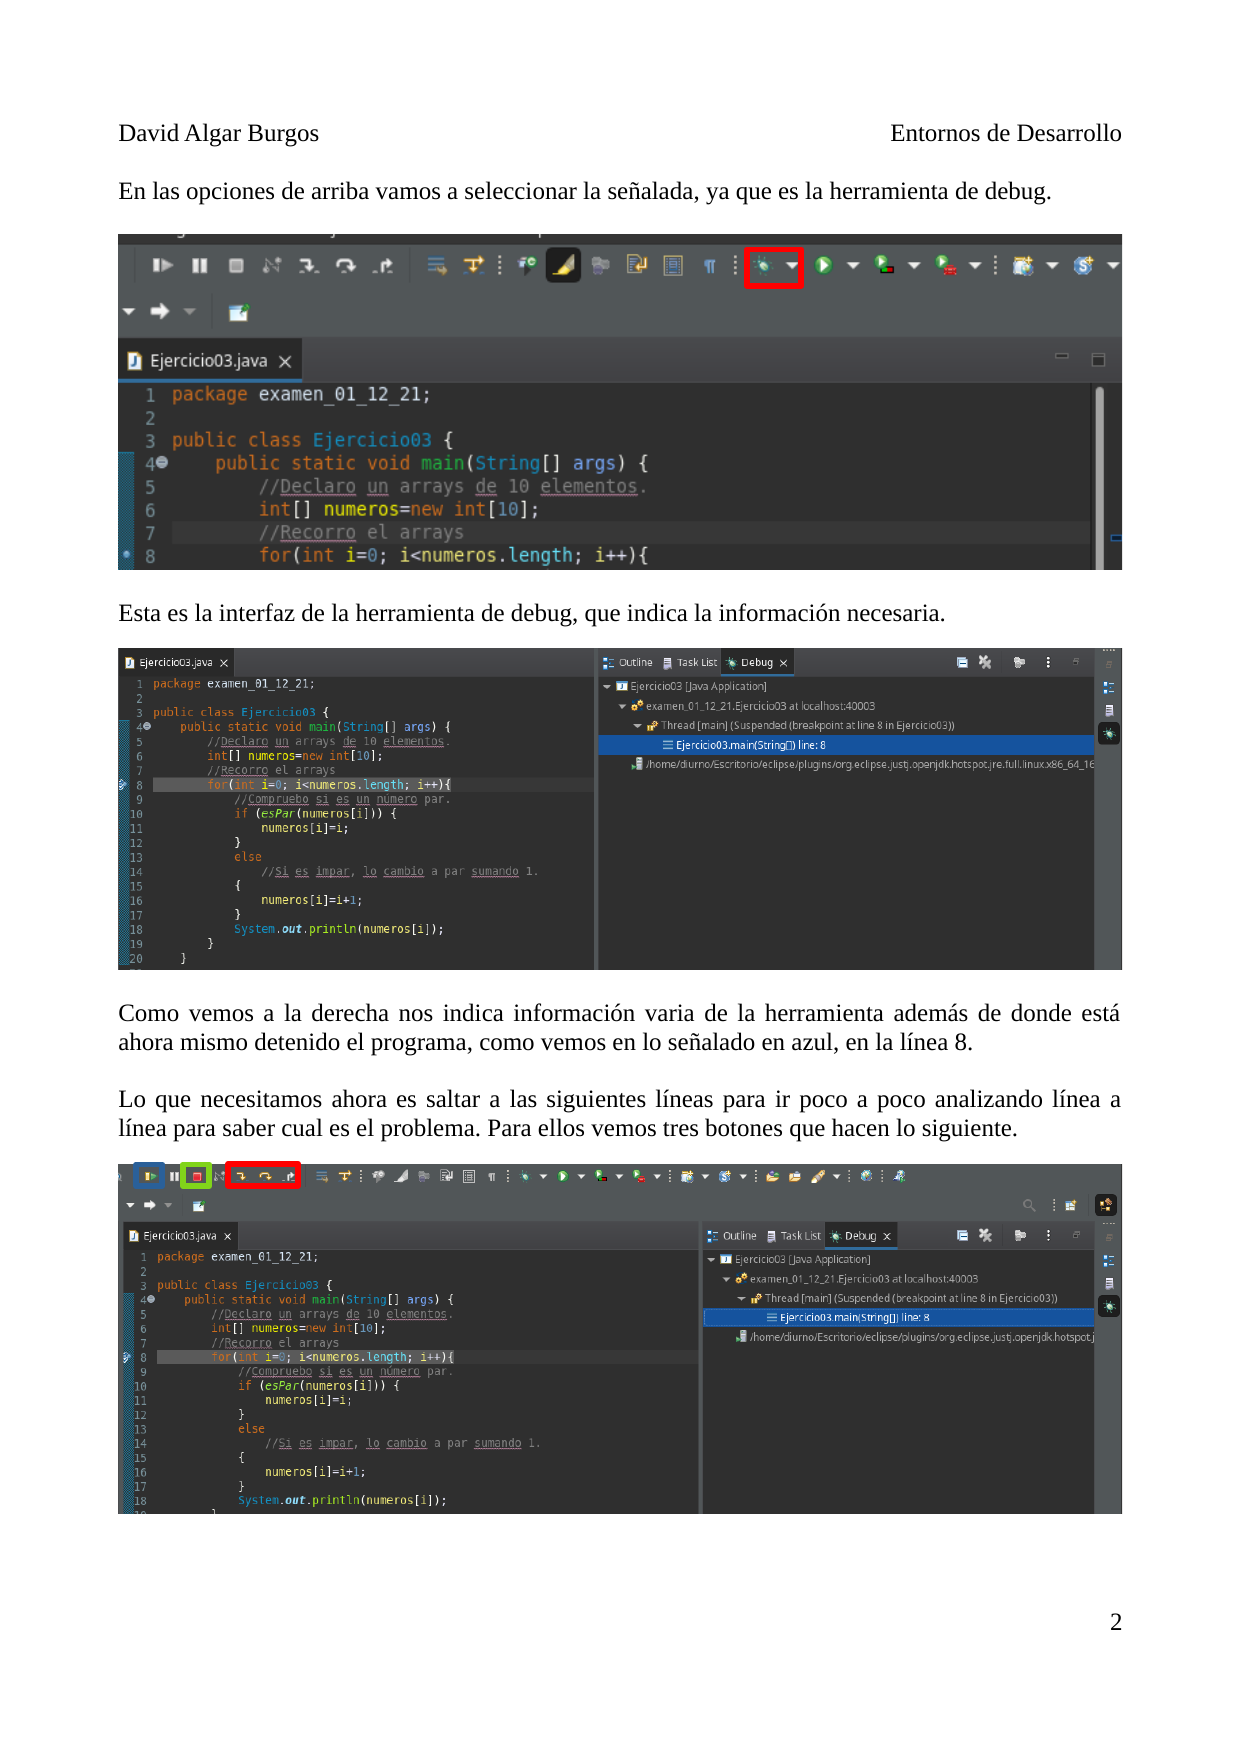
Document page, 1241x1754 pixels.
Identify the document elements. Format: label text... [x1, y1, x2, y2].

picture [118, 234, 1123, 570]
picture [186, 1167, 206, 1183]
picture [118, 1164, 1123, 1514]
text En las opciones de arriba vamos a seleccionar la señalada, ya que es la herramienta de debug. [118, 176, 1122, 205]
picture [139, 1167, 159, 1183]
picture [118, 648, 1123, 970]
text Lo que necesitamos ahora es saltar a las siguientes líneas para ir poco a poco analizando línea a línea para saber cual es el problema. Para ellos vemos tres botones que hacen lo siguiente. [118, 1084, 1122, 1142]
text Esta es la interfaz de la herramienta de debug, que indica la información necesaria. [118, 598, 1122, 627]
picture [231, 1167, 295, 1183]
text Como vemos a la derecha nos indica información varia de la herramienta además de donde está ahora mismo detenido el programa, como vemos en lo señalado en azul, en la línea 8. [118, 998, 1122, 1056]
